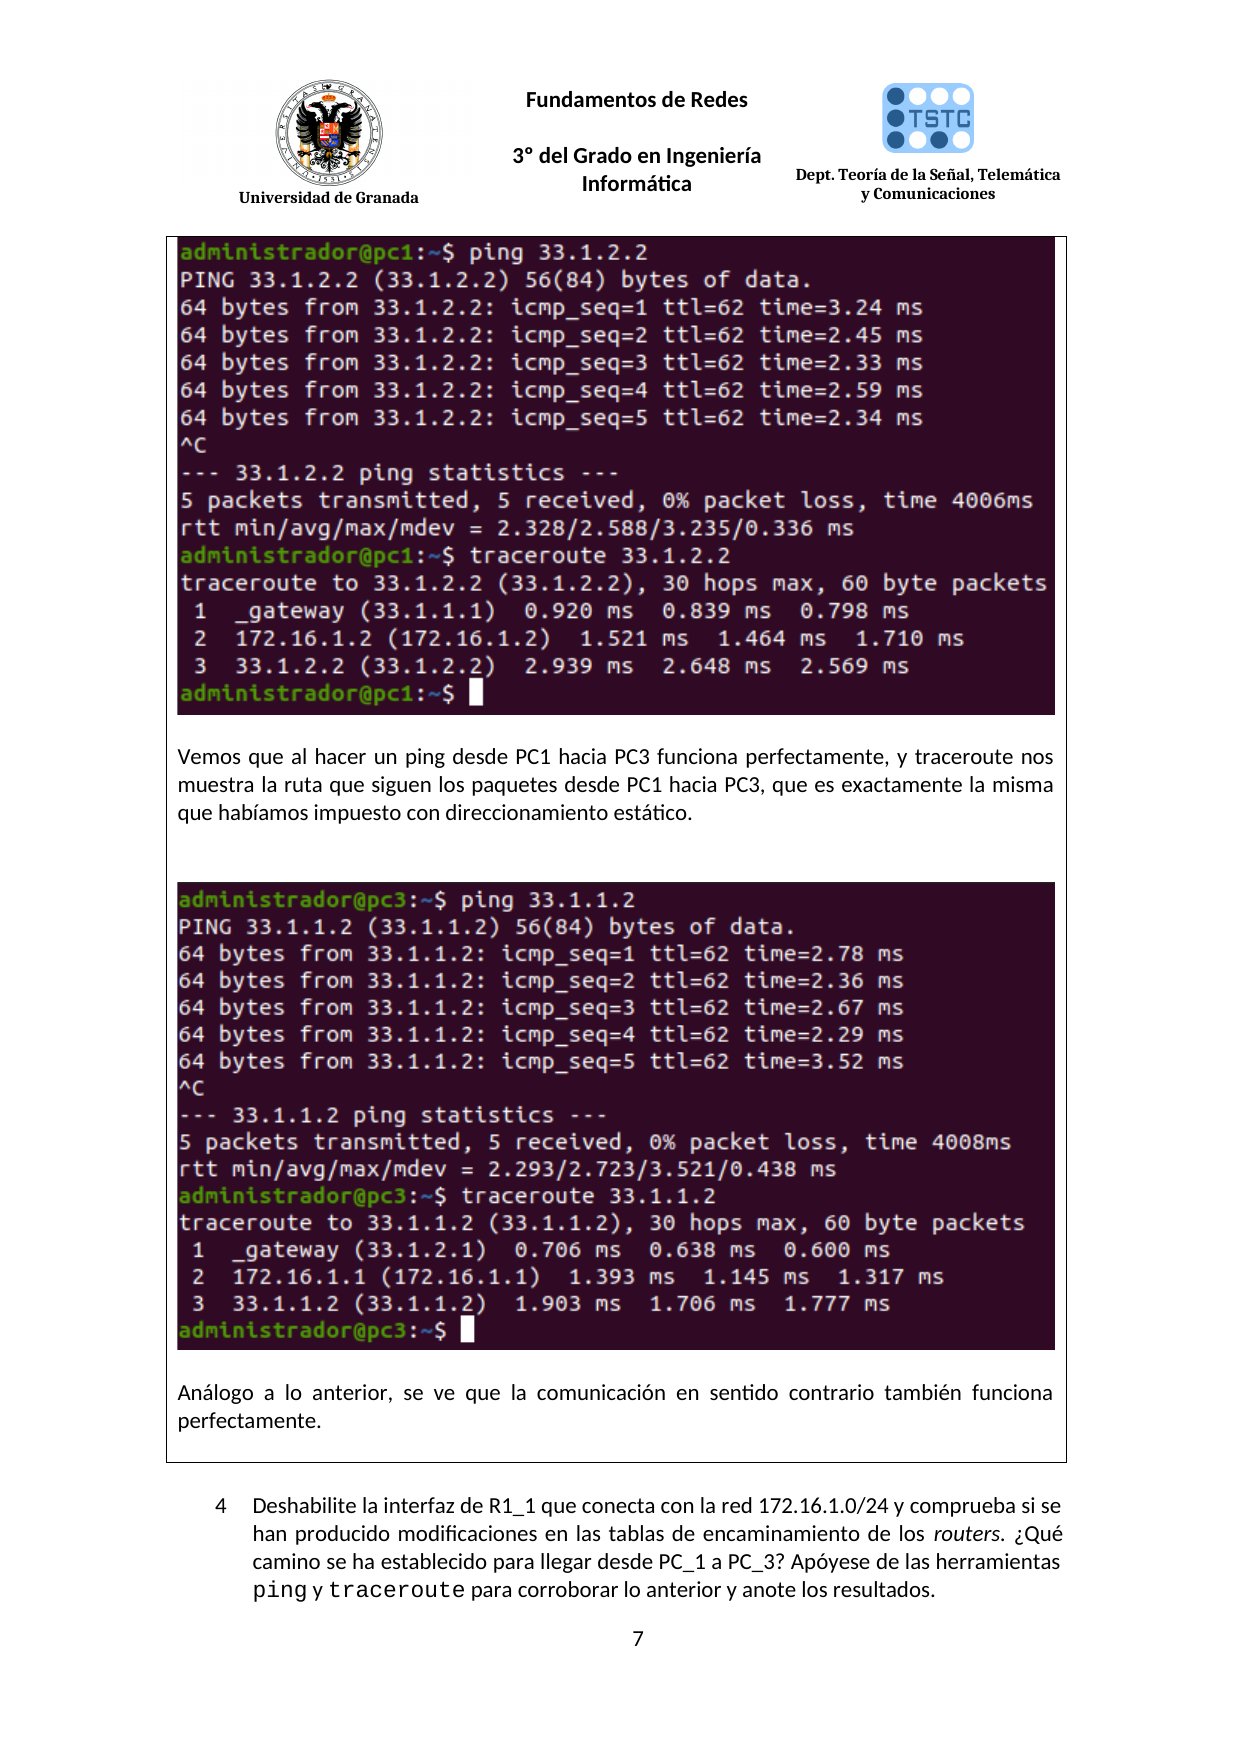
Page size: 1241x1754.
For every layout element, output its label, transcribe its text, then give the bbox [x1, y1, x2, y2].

list Deshabilite la interfaz de R1_1 que conecta con la red 172.16.1.0/24 y comprueba si se han producido modificaciones en las tablas de encaminamiento de los routers. ¿Qué camino se ha establecido para llegar desde PC_1 a PC_3? Apóyese de las herramientas ping y traceroute para corroborar lo anterior y anote los resultados. [215, 1491, 1063, 1604]
table_header Vemos que al hacer un ping desde PC1 hacia PC3 funciona perfectamente, y traceroute nos muestra la ruta que siguen los paquetes desde PC1 hacia PC3, que es exactamente la misma que habíamos impuesto con direccionamiento estático. Análogo a lo anterior, se ve que la comunicación en sentido contrario también funciona perfectamente. [167, 237, 1066, 1462]
picture [177, 882, 1055, 1350]
picture [178, 73, 479, 189]
picture [177, 237, 1055, 715]
